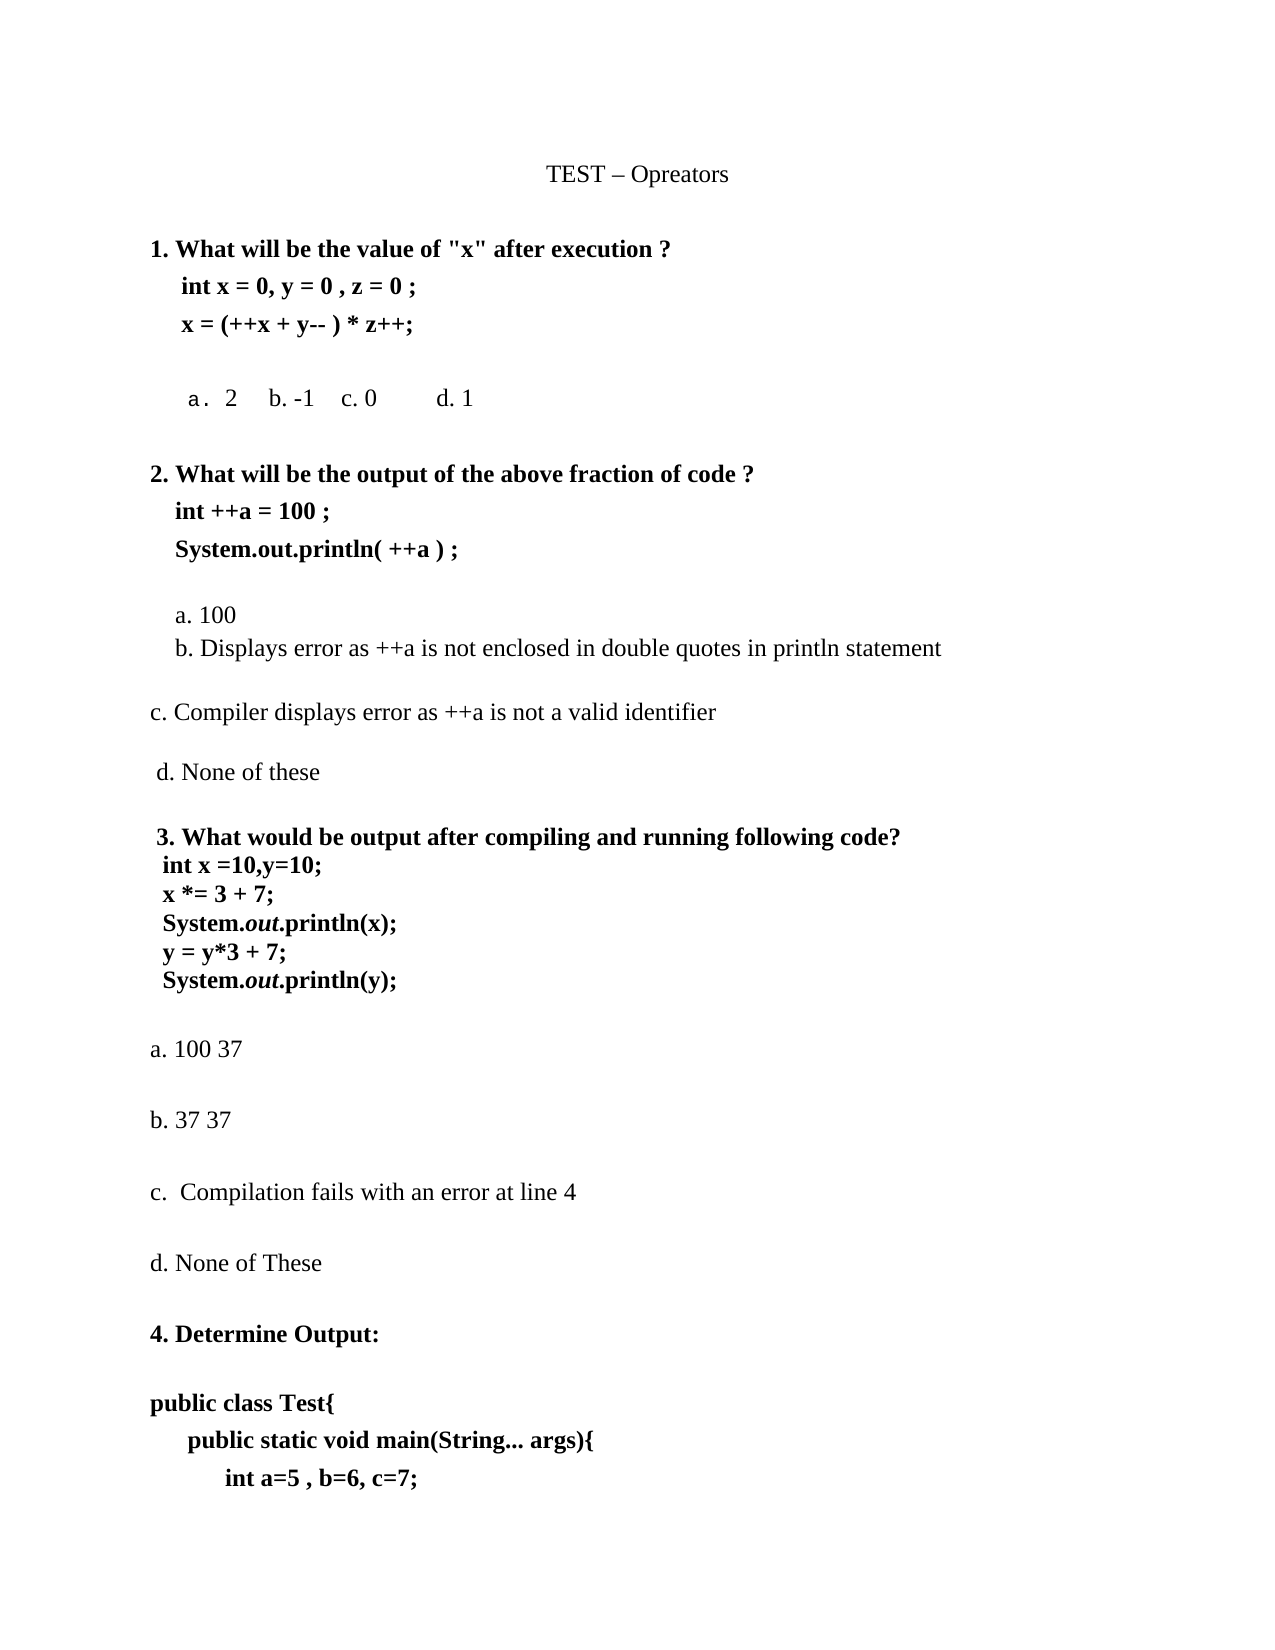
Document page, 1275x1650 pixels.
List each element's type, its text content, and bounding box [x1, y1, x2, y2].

text d. None of These [150, 1237, 1125, 1277]
text x = (++x + y-- ) * z++; [150, 300, 1125, 337]
text System.out.println( ++a ) ; [150, 525, 1125, 562]
text System.out.println(y); [150, 965, 1125, 994]
text b. 37 37 [150, 1094, 1125, 1134]
text a. 100 37 [150, 1023, 1125, 1063]
text 2. What will be the output of the above fraction of code ? [150, 450, 1125, 487]
text public class Test{ [150, 1379, 1125, 1417]
text int ++a = 100 ; [150, 487, 1125, 525]
text 4. Determine Output: [150, 1308, 1125, 1348]
text c. Compiler displays error as ++a is not a valid identifier [150, 697, 1125, 726]
text c. Compilation fails with an error at line 4 [150, 1165, 1125, 1205]
text TEST – Opreators [150, 150, 1125, 187]
text 1. What will be the value of "x" after execution ? [150, 225, 1125, 262]
text public static void main(String... args){ [150, 1417, 1125, 1454]
text int a=5 , b=6, c=7; [150, 1454, 1125, 1492]
text 3. What would be output after compiling and running following code? [150, 822, 1125, 850]
text int x =10,y=10; [150, 850, 1125, 879]
text x *= 3 + 7; [150, 879, 1125, 908]
text a. 100 [150, 600, 1125, 629]
text y = y*3 + 7; [150, 937, 1125, 965]
text d. None of these [150, 757, 1125, 786]
text System.out.println(x); [150, 908, 1125, 937]
text int x = 0, y = 0 , z = 0 ; [150, 262, 1125, 300]
list 2 b. -1 c. 0 d. 1 [187, 375, 1125, 412]
text b. Displays error as ++a is not enclosed in double quotes in println statement [150, 633, 1125, 662]
